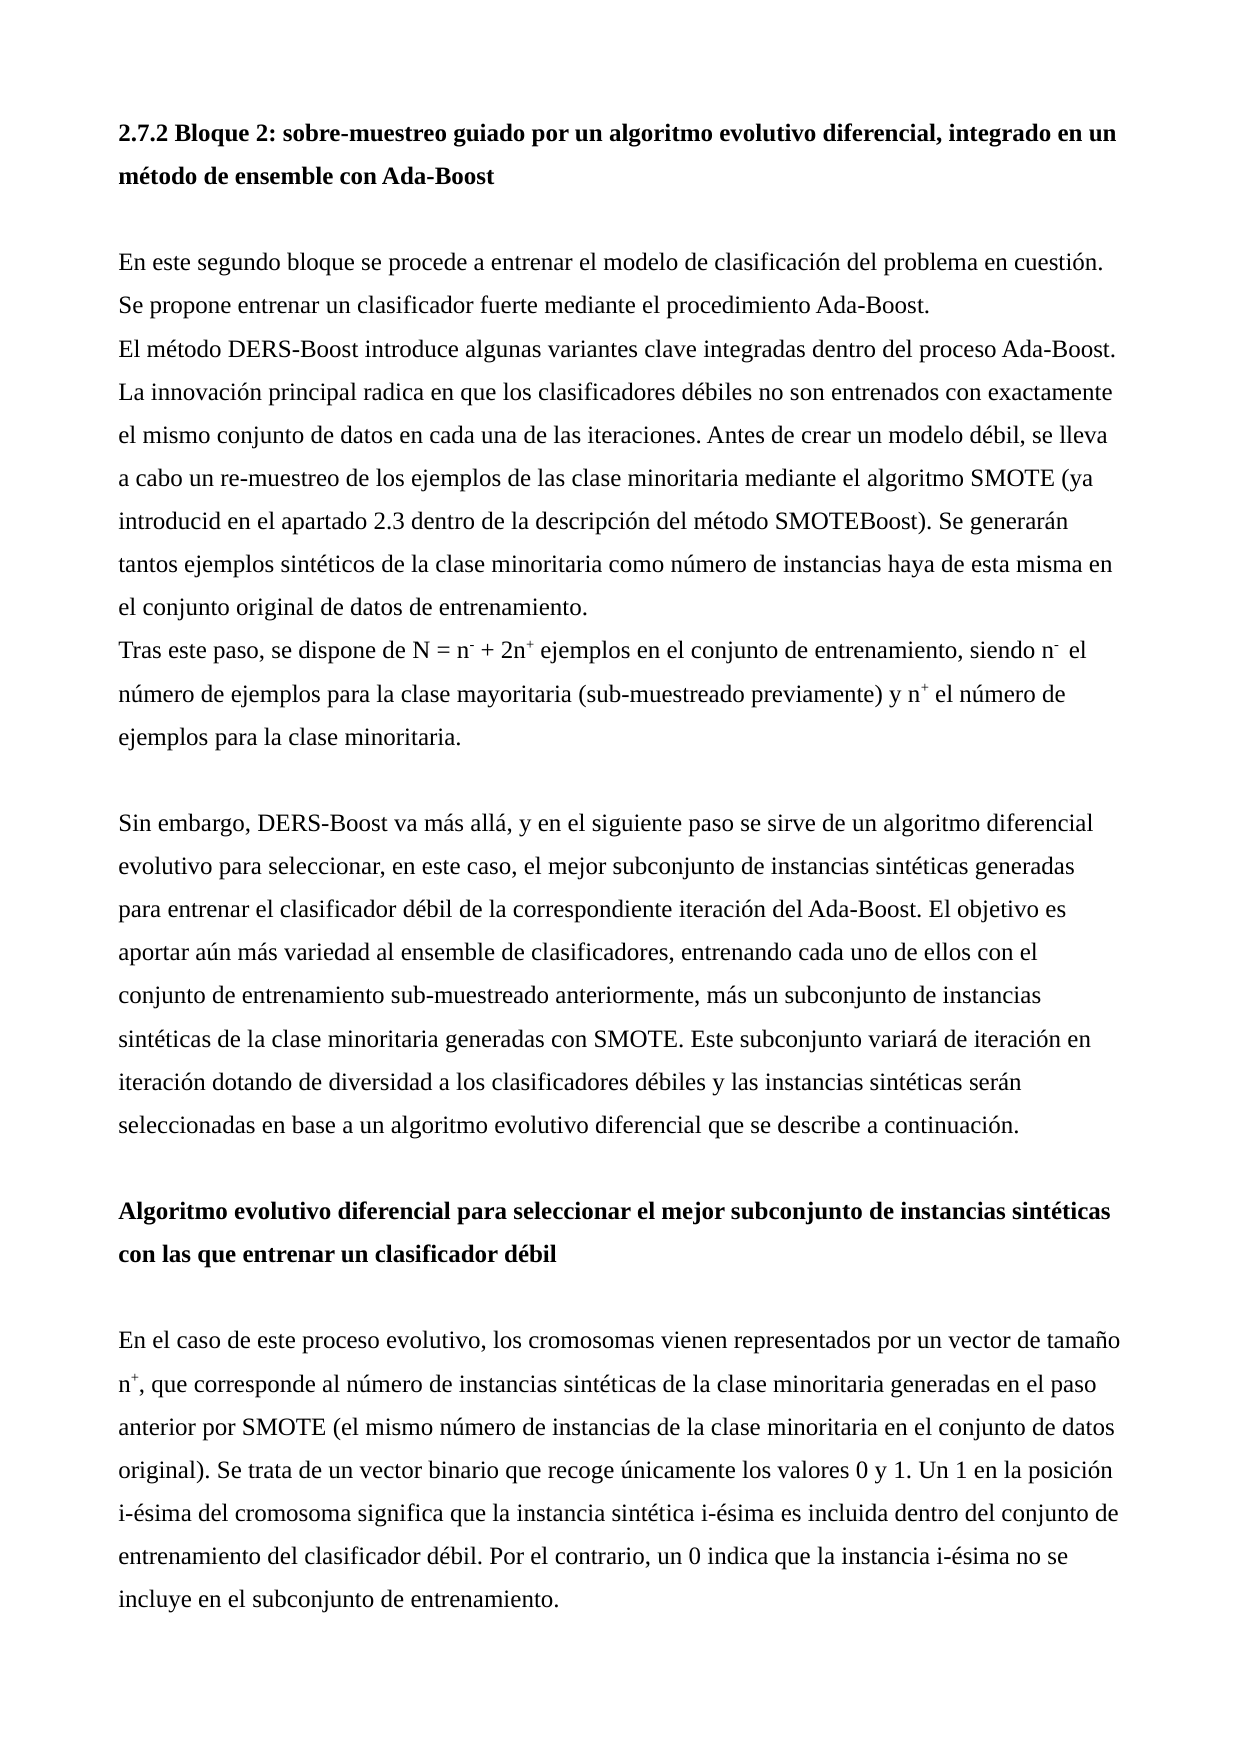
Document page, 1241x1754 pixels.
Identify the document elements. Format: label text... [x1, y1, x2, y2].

text En el caso de este proceso evolutivo, los cromosomas vienen representados por un vector de tamaño n+, que corresponde al número de instancias sintéticas de la clase minoritaria generadas en el paso anterior por SMOTE (el mismo número de instancias de la clase minoritaria en el conjunto de datos original). Se trata de un vector binario que recoge únicamente los valores 0 y 1. Un 1 en la posición i-ésima del cromosoma significa que la instancia sintética i-ésima es incluida dentro del conjunto de entrenamiento del clasificador débil. Por el contrario, un 0 indica que la instancia i-ésima no se incluye en el subconjunto de entrenamiento. [118, 1326, 1122, 1613]
text 2.7.2 Bloque 2: sobre-muestreo guiado por un algoritmo evolutivo diferencial, integrado en un método de ensemble con Ada-Boost [118, 118, 1122, 190]
text Sin embargo, DERS-Boost va más allá, y en el siguiente paso se sirve de un algoritmo diferencial evolutivo para seleccionar, en este caso, el mejor subconjunto de instancias sintéticas generadas para entrenar el clasificador débil de la correspondiente iteración del Ada-Boost. El objetivo es aportar aún más variedad al ensemble de clasificadores, entrenando cada uno de ellos con el conjunto de entrenamiento sub-muestreado anteriormente, más un subconjunto de instancias sintéticas de la clase minoritaria generadas con SMOTE. Este subconjunto variará de iteración en iteración dotando de diversidad a los clasificadores débiles y las instancias sintéticas serán seleccionadas en base a un algoritmo evolutivo diferencial que se describe a continuación. [118, 808, 1122, 1139]
text El método DERS-Boost introduce algunas variantes clave integradas dentro del proceso Ada-Boost. La innovación principal radica en que los clasificadores débiles no son entrenados con exactamente el mismo conjunto de datos en cada una de las iteraciones. Antes de crear un modelo débil, se lleva a cabo un re-muestreo de los ejemplos de las clase minoritaria mediante el algoritmo SMOTE (ya introducid en el apartado 2.3 dentro de la descripción del método SMOTEBoost). Se generarán tantos ejemplos sintéticos de la clase minoritaria como número de instancias haya de esta misma en el conjunto original de datos de entrenamiento. [118, 334, 1122, 621]
text Tras este paso, se dispone de N = n- + 2n+ ejemplos en el conjunto de entrenamiento, siendo n- el número de ejemplos para la clase mayoritaria (sub-muestreado previamente) y n+ el número de ejemplos para la clase minoritaria. [118, 636, 1122, 751]
text Algoritmo evolutivo diferencial para seleccionar el mejor subconjunto de instancias sintéticas con las que entrenar un clasificador débil [118, 1196, 1122, 1268]
text En este segundo bloque se procede a entrenar el modelo de clasificación del problema en cuestión. Se propone entrenar un clasificador fuerte mediante el procedimiento Ada-Boost. [118, 247, 1122, 319]
